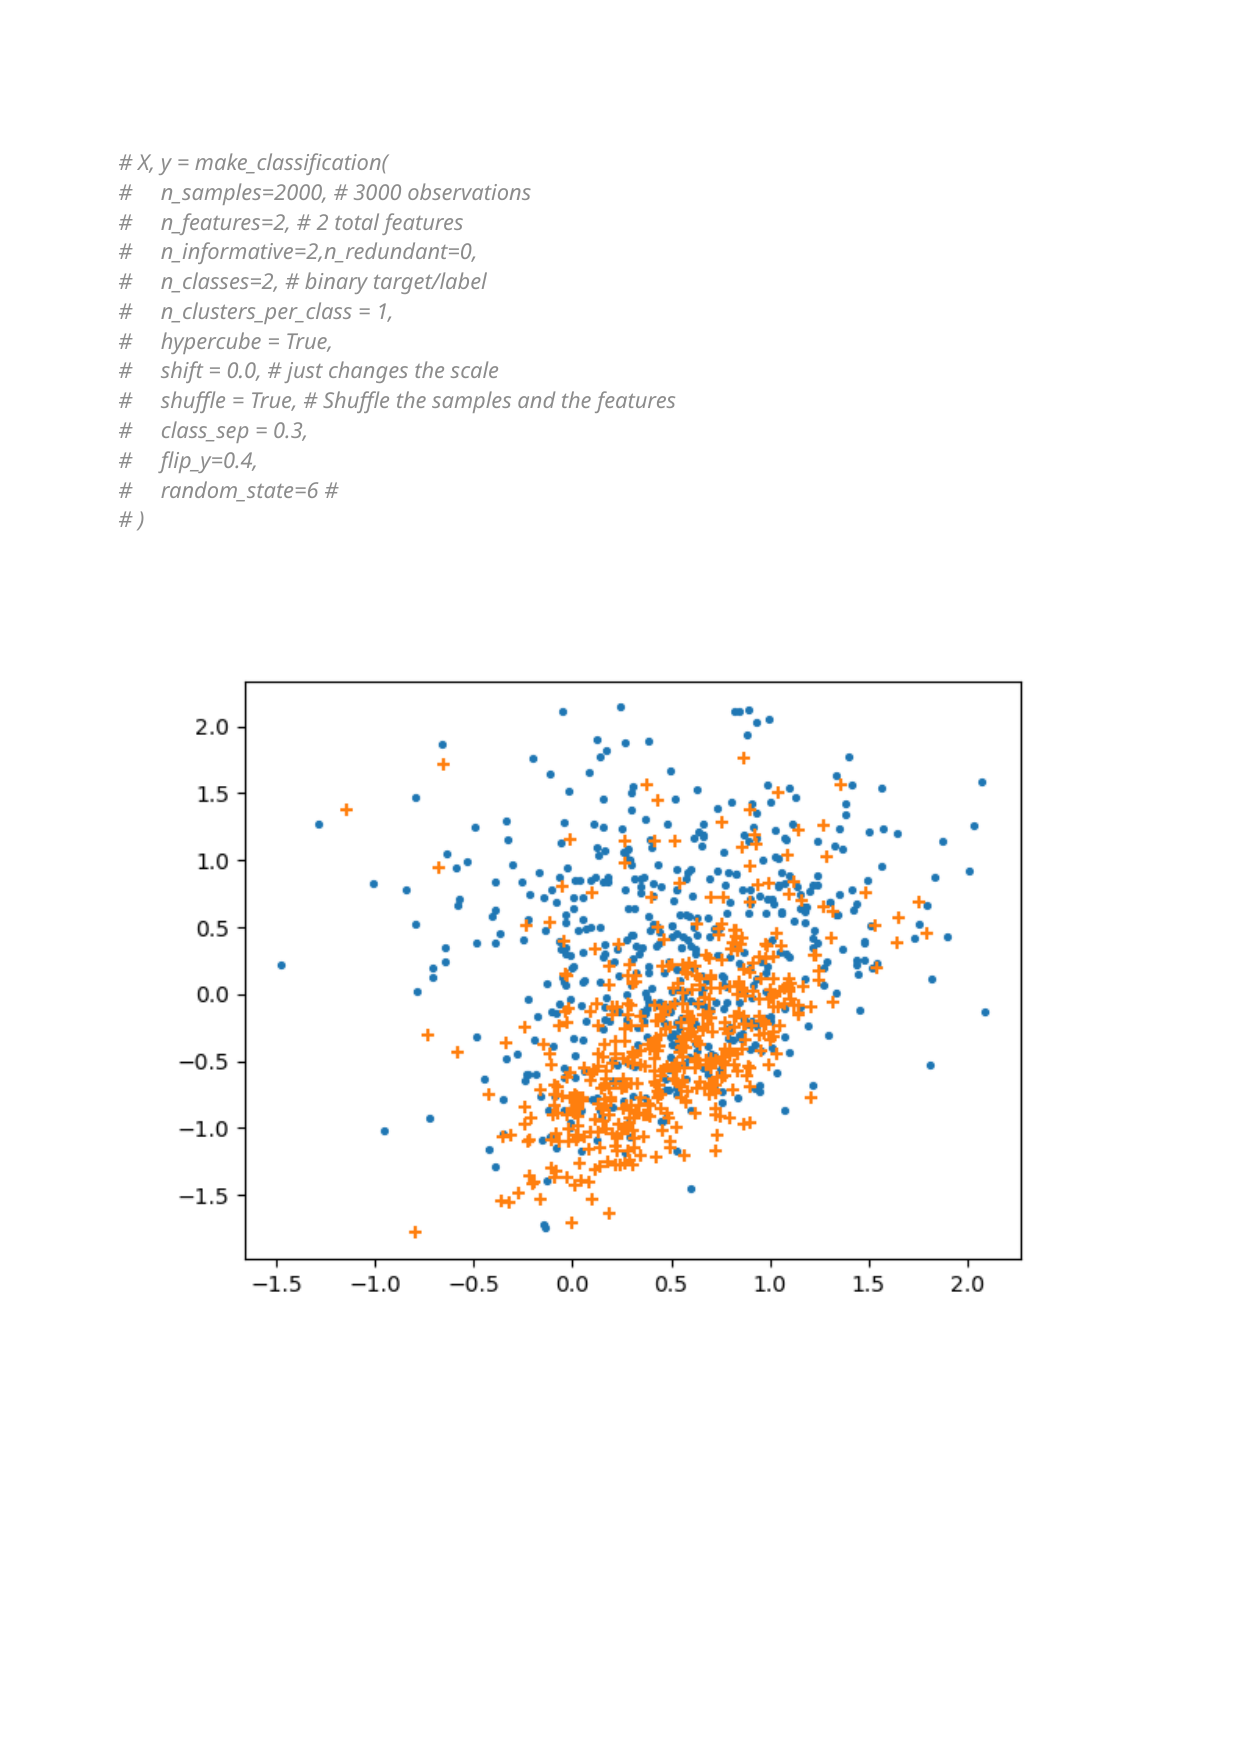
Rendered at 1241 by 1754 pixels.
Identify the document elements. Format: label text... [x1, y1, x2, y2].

picture [120, 591, 1121, 1342]
text # X, y = make_classification( # n_samples=2000, # 3000 observations # n_features=2, # 2 total features # n_informative=2,n_redundant=0, # n_classes=2, # binary target/label # n_clusters_per_class = 1, # hypercube = True, # shift = 0.0, # just changes the scale # shuffle = True, # Shuffle the samples and the features # class_sep = 0.3, # flip_y=0.4, # random_state=6 # # ) [118, 147, 1122, 534]
